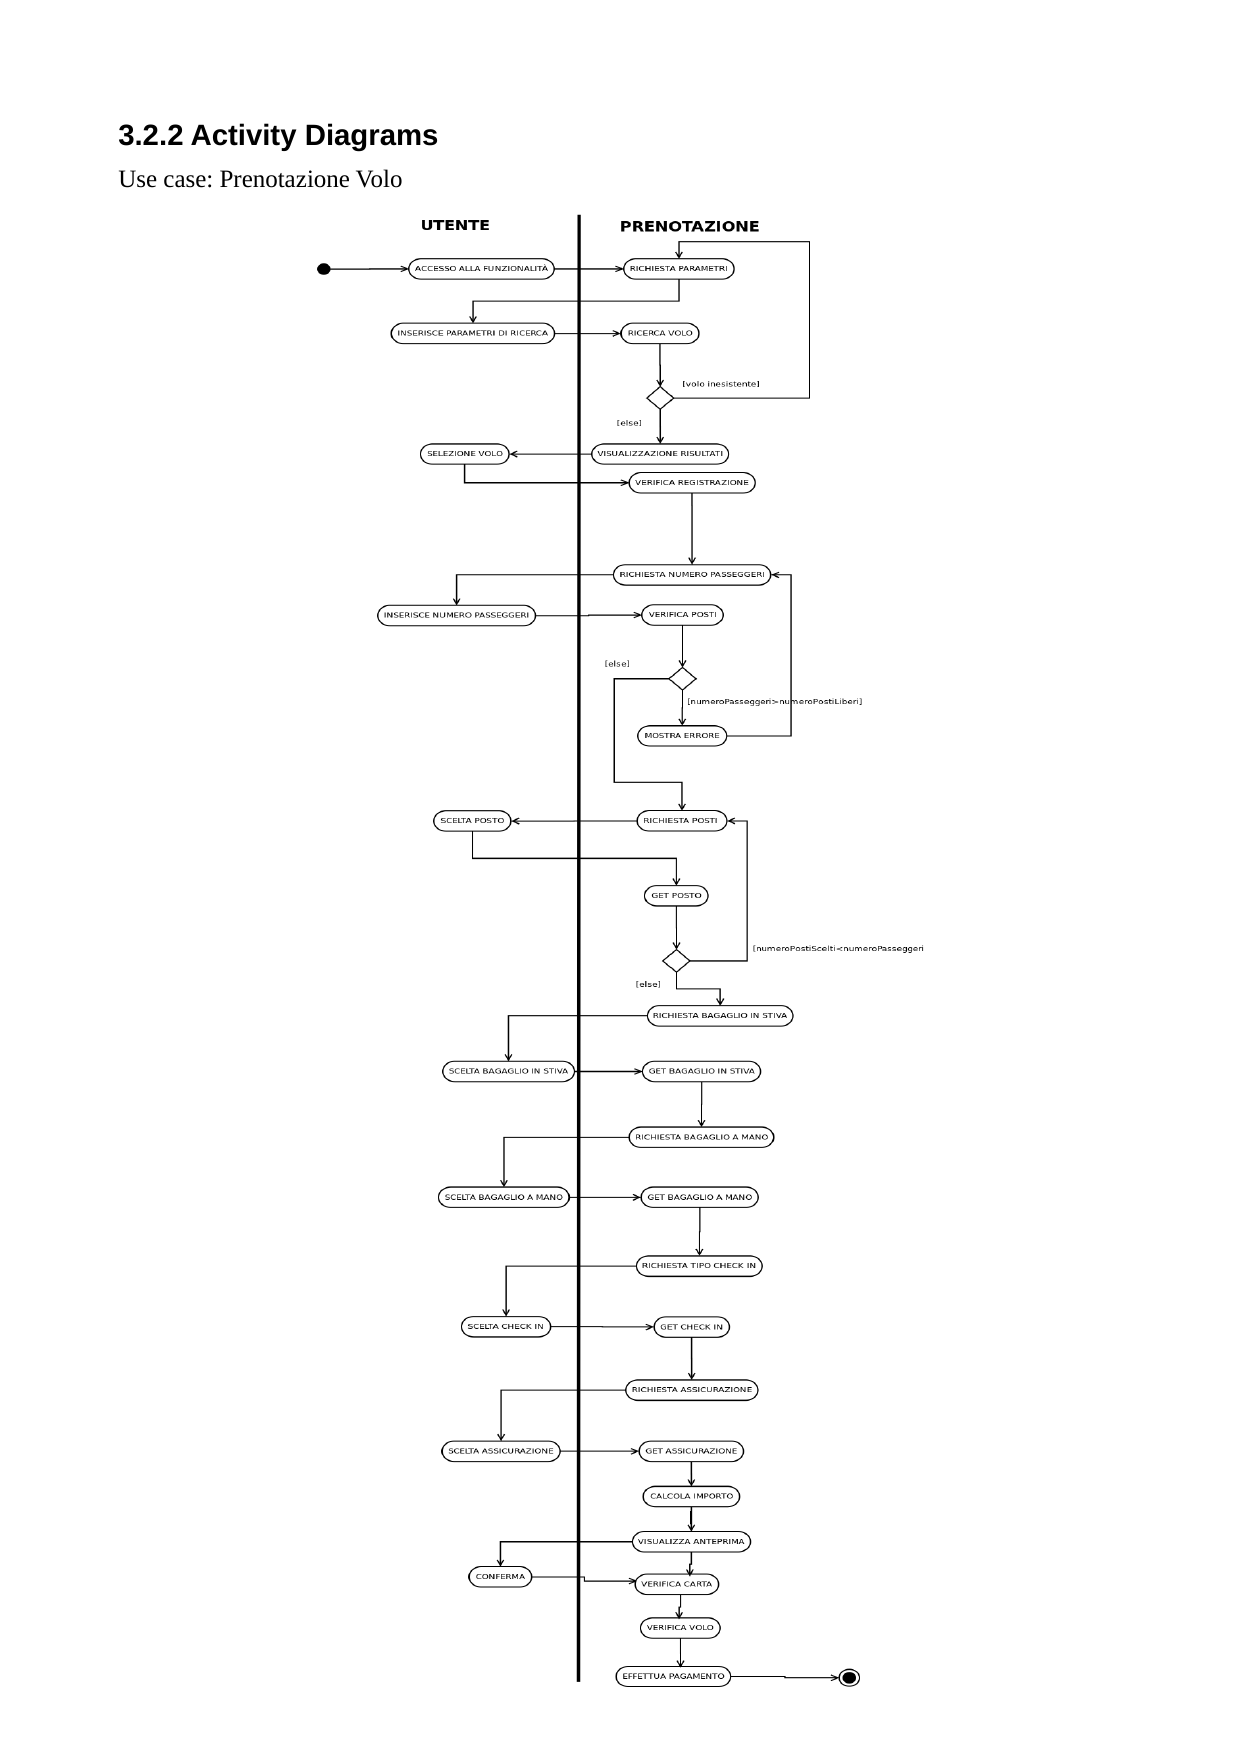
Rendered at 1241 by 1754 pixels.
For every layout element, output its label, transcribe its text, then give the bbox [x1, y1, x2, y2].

text Use case: Prenotazione Volo [118, 164, 1122, 193]
picture [317, 213, 924, 1687]
subtitle 3.2.2 Activity Diagrams [118, 118, 1122, 152]
